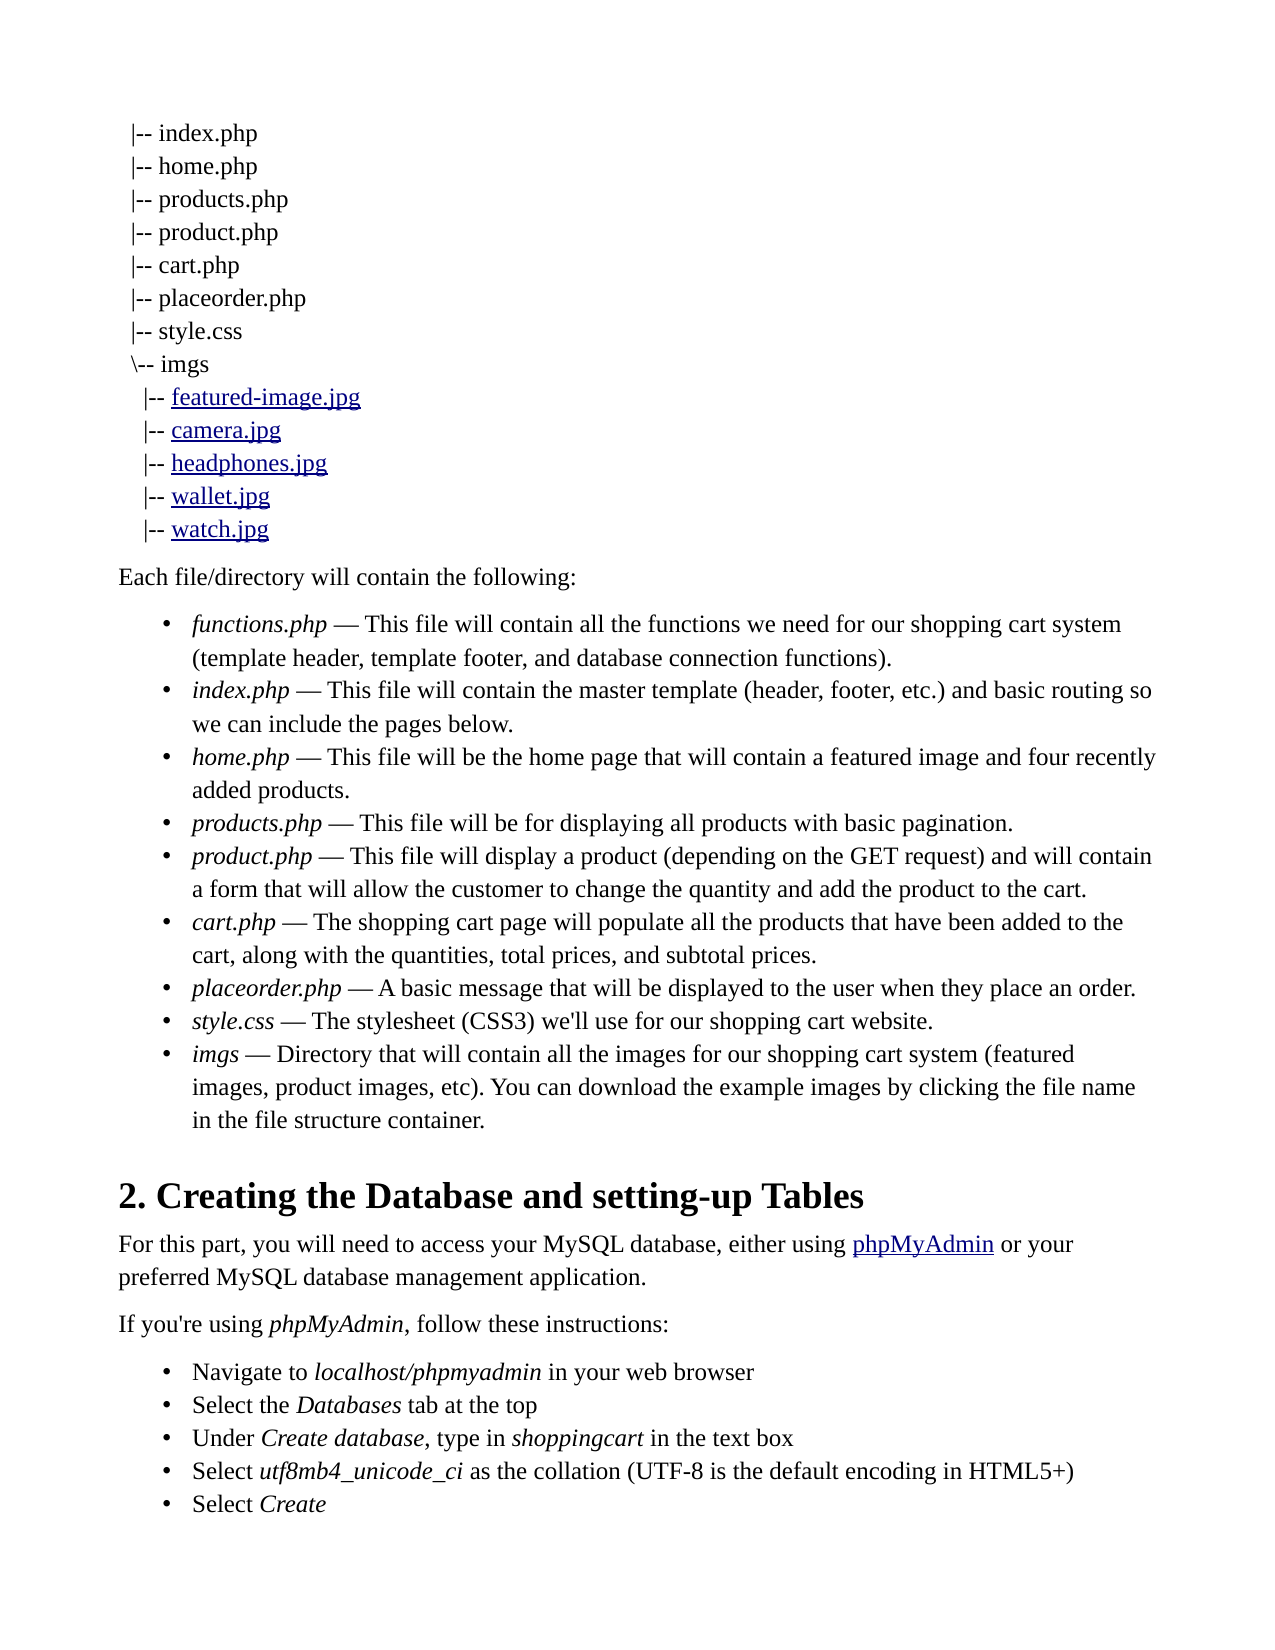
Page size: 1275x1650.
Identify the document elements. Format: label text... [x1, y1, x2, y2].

list style.css — The stylesheet (CSS3) we'll use for our shopping cart website. [162, 1006, 1157, 1034]
text |-- index.php |-- home.php |-- products.php |-- product.php |-- cart.php |-- placeorder.php |-- style.css \-- imgs |-- featured-image.jpg |-- camera.jpg |-- headphones.jpg |-- wallet.jpg |-- watch.jpg [118, 118, 1157, 543]
list index.php — This file will contain the master template (header, footer, etc.) and basic routing so we can include the pages below. [162, 676, 1157, 737]
text For this part, you will need to access your MySQL database, either using phpMyAdmin or your preferred MySQL database management application. [118, 1229, 1157, 1291]
list functions.php — This file will contain all the functions we need for our shopping cart system (template header, template footer, and database connection functions). [162, 609, 1157, 671]
list products.php — This file will be for displaying all products with basic pagination. [162, 808, 1157, 836]
list product.php — This file will display a product (depending on the GET request) and will contain a form that will allow the customer to change the quantity and add the product to the cart. [162, 841, 1157, 902]
list imgs — Directory that will contain all the images for our shopping cart system (featured images, product images, etc). You can download the example images by clicking the file name in the file structure container. [162, 1039, 1157, 1134]
list Navigate to localhost/phpmyadmin in your web browser [162, 1357, 1157, 1386]
list cart.php — The shopping cart page will populate all the products that have been added to the cart, along with the quantities, total prices, and subtotal prices. [162, 907, 1157, 968]
list Select Create [162, 1489, 1157, 1518]
list Select utf8mb4_unicode_ci as the collation (UTF-8 is the default encoding in HTML5+) [162, 1456, 1157, 1485]
list home.php — This file will be the home page that will contain a featured image and four recently added products. [162, 742, 1157, 803]
subtitle 2. Creating the Database and setting-up Tables [118, 1173, 1157, 1216]
list placeorder.php — A basic message that will be displayed to the user when they place an order. [162, 973, 1157, 1002]
text Each file/directory will contain the following: [118, 562, 1157, 591]
text If you're using phpMyAdmin, follow these instructions: [118, 1309, 1157, 1338]
list Under Create database, type in shoppingcart in the text box [162, 1423, 1157, 1452]
list Select the Databases tab at the top [162, 1390, 1157, 1419]
